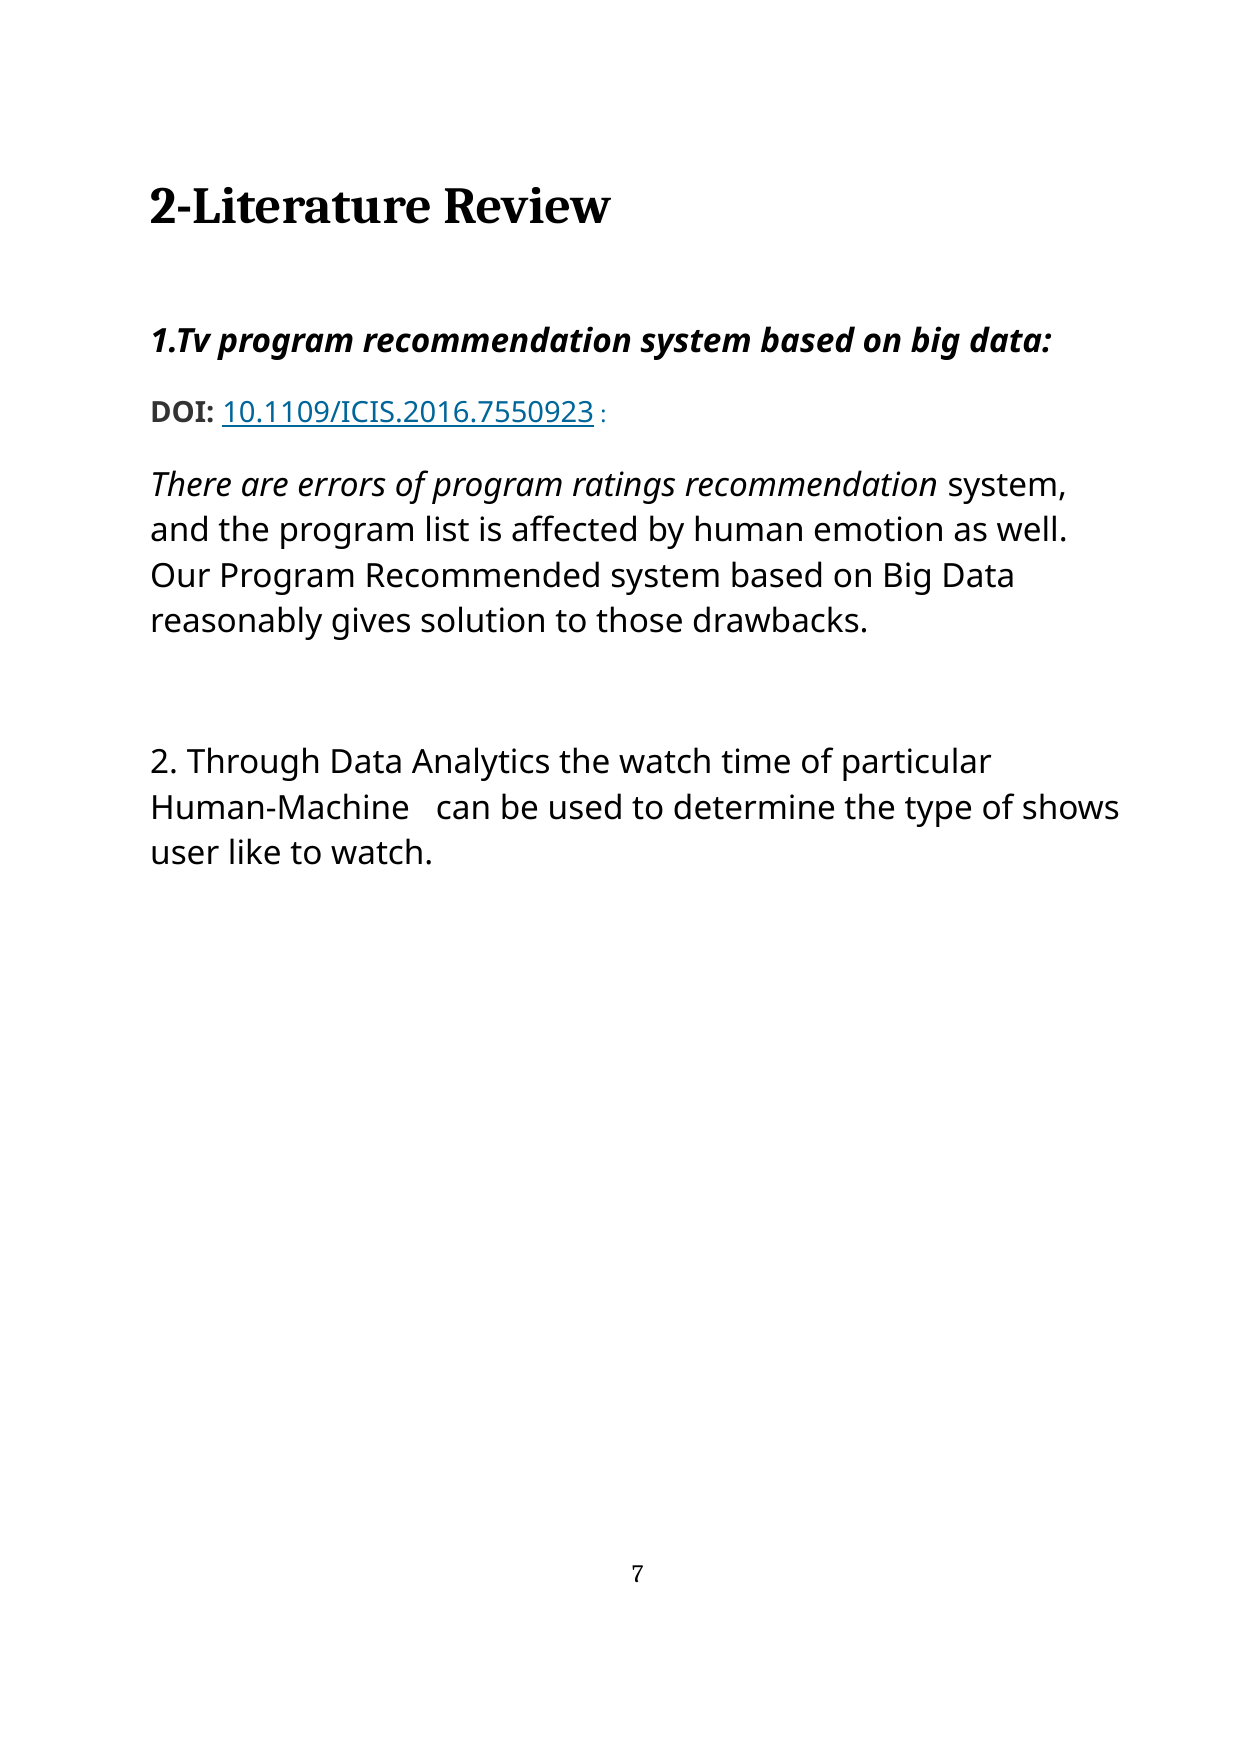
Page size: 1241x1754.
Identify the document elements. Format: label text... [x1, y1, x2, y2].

title DOI: 10.1109/ICIS.2016.7550923 : [150, 391, 1127, 431]
title There are errors of program ratings recommendation system, and the program list is affected by human emotion as well. Our Program Recommended system based on Big Data reasonably gives solution to those drawbacks. [150, 461, 1127, 642]
title 2. Through Data Analytics the watch time of particular Human-Machine can be used to determine the type of shows user like to watch. [150, 738, 1127, 874]
title 1.Tv program recommendation system based on big data: [150, 317, 1127, 362]
subtitle 2-Literature Review [149, 177, 1240, 237]
